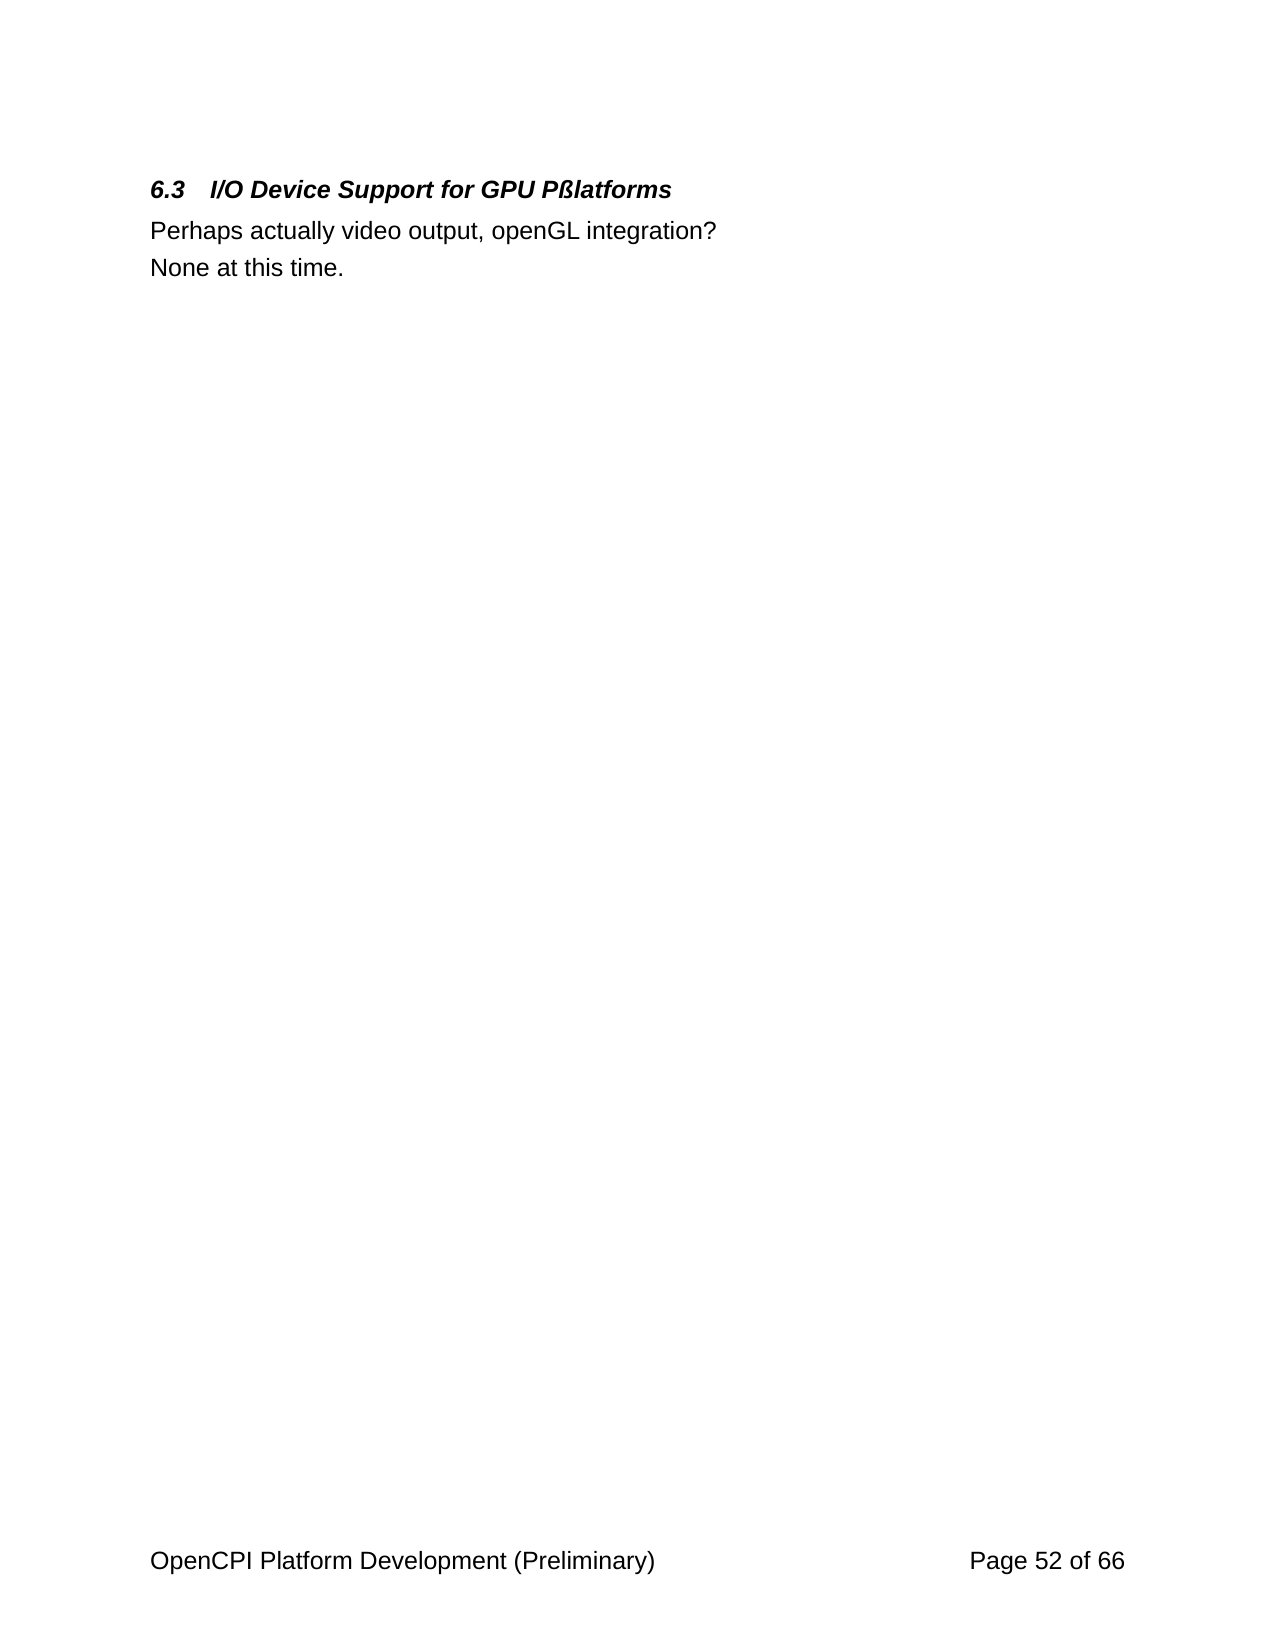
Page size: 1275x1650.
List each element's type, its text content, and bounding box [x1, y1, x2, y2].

text None at this time. [150, 253, 1125, 282]
subtitle I/O Device Support for GPU Pßlatforms [150, 175, 1125, 204]
text Perhaps actually video output, openGL integration? [150, 216, 1125, 244]
